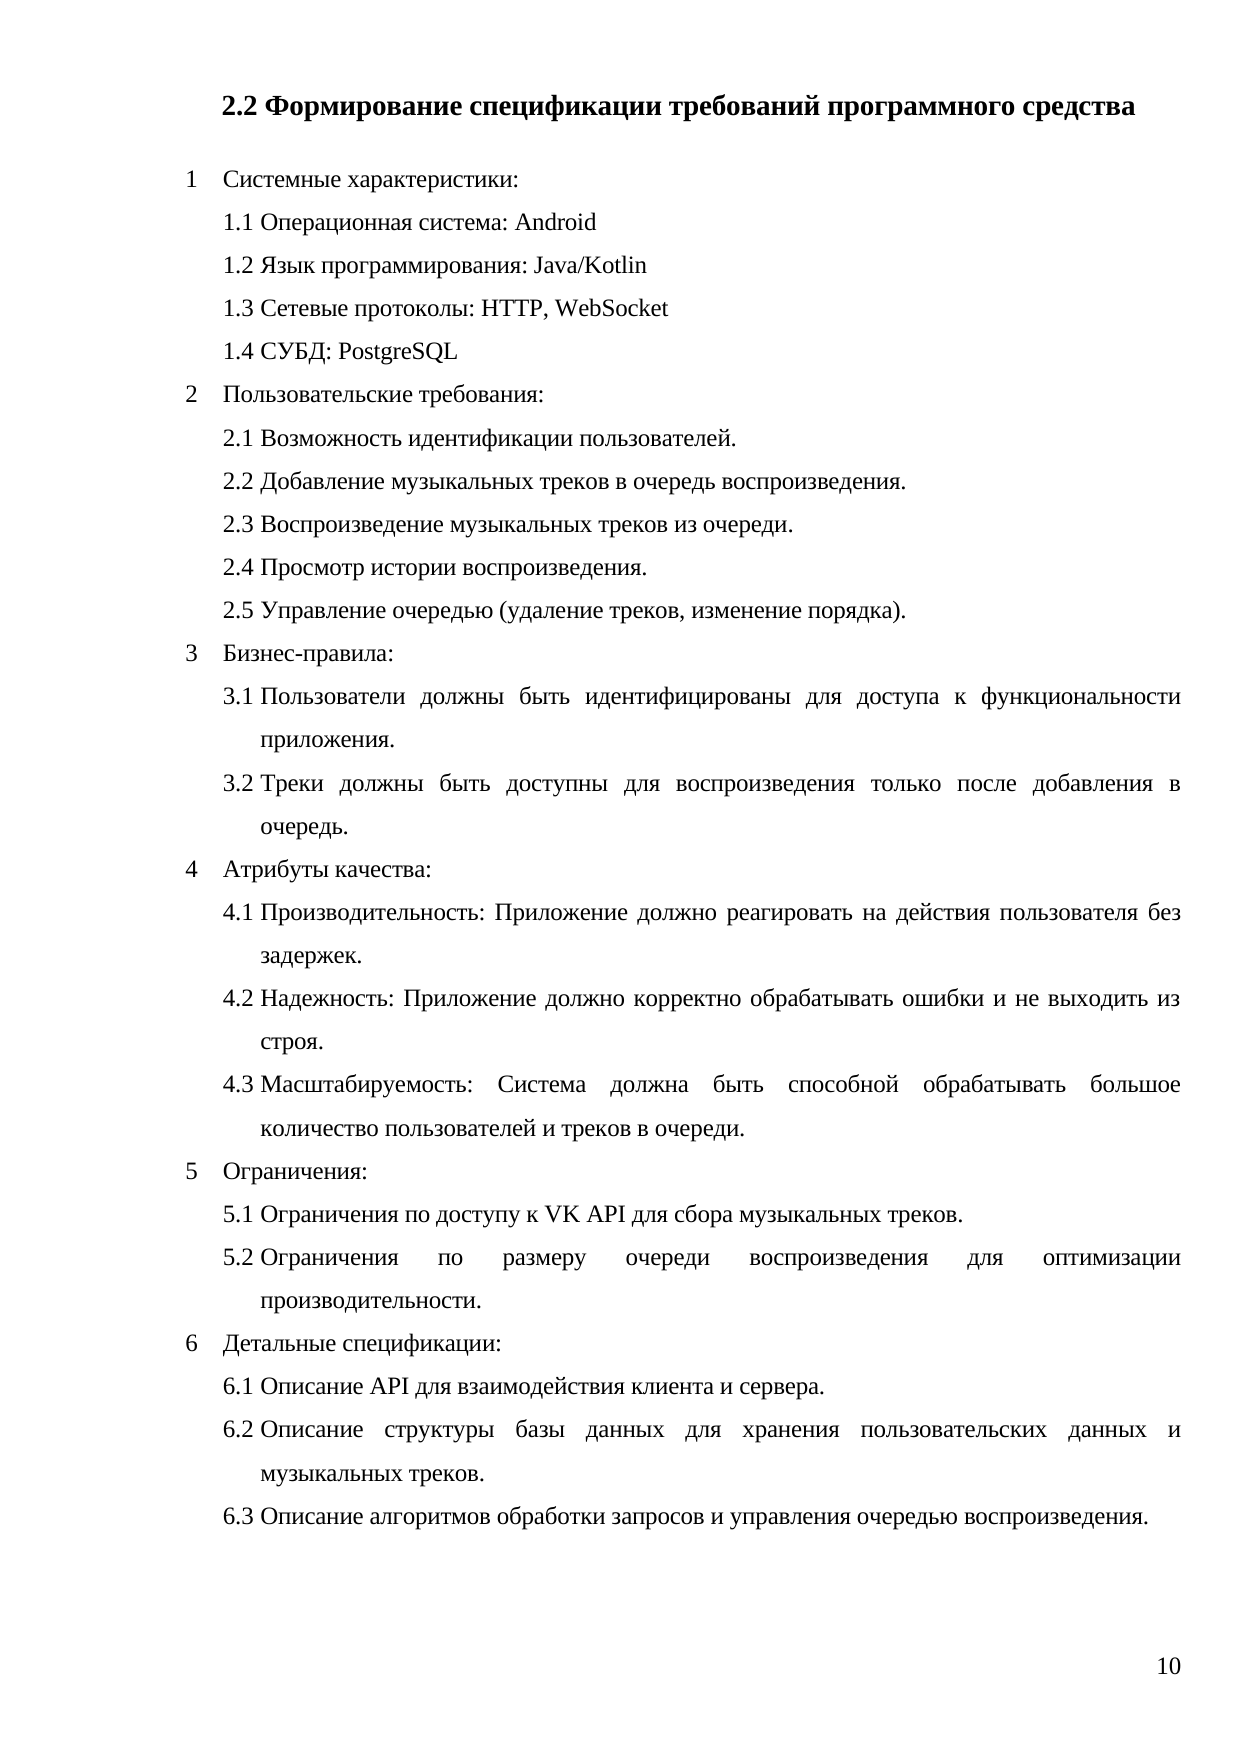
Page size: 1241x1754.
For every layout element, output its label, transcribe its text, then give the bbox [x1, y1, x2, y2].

list Треки должны быть доступны для воспроизведения только после добавления в очередь. [223, 768, 1181, 839]
list Бизнес-правила: [185, 638, 1181, 667]
subtitle 2.2 Формирование спецификации требований программного средства [148, 88, 1181, 122]
list СУБД: PostgreSQL [223, 336, 1181, 365]
list Язык программирования: Java/Kotlin [223, 250, 1181, 279]
list Пользовательские требования: [185, 379, 1181, 408]
list Описание алгоритмов обработки запросов и управления очередью воспроизведения. [223, 1501, 1181, 1529]
list Масштабируемость: Система должна быть способной обрабатывать большое количество пользователей и треков в очереди. [223, 1069, 1181, 1141]
list Атрибуты качества: [185, 854, 1181, 883]
list Описание структуры базы данных для хранения пользовательских данных и музыкальных треков. [223, 1414, 1181, 1486]
list Надежность: Приложение должно корректно обрабатывать ошибки и не выходить из строя. [223, 983, 1181, 1055]
list Сетевые протоколы: HTTP, WebSocket [223, 293, 1181, 322]
list Воспроизведение музыкальных треков из очереди. [223, 509, 1181, 538]
list Управление очередью (удаление треков, изменение порядка). [223, 595, 1181, 624]
list Производительность: Приложение должно реагировать на действия пользователя без задержек. [223, 897, 1181, 969]
list Ограничения по доступу к VK API для сбора музыкальных треков. [223, 1199, 1181, 1228]
list Просмотр истории воспроизведения. [223, 552, 1181, 581]
list Системные характеристики: [185, 164, 1181, 193]
list Детальные спецификации: [185, 1328, 1181, 1357]
list Операционная система: Android [223, 207, 1181, 236]
list Ограничения по размеру очереди воспроизведения для оптимизации производительности. [223, 1242, 1181, 1314]
list Пользователи должны быть идентифицированы для доступа к функциональности приложения. [223, 681, 1181, 753]
list Возможность идентификации пользователей. [223, 423, 1181, 451]
list Ограничения: [185, 1156, 1181, 1184]
list Описание API для взаимодействия клиента и сервера. [223, 1371, 1181, 1400]
list Добавление музыкальных треков в очередь воспроизведения. [223, 466, 1181, 494]
